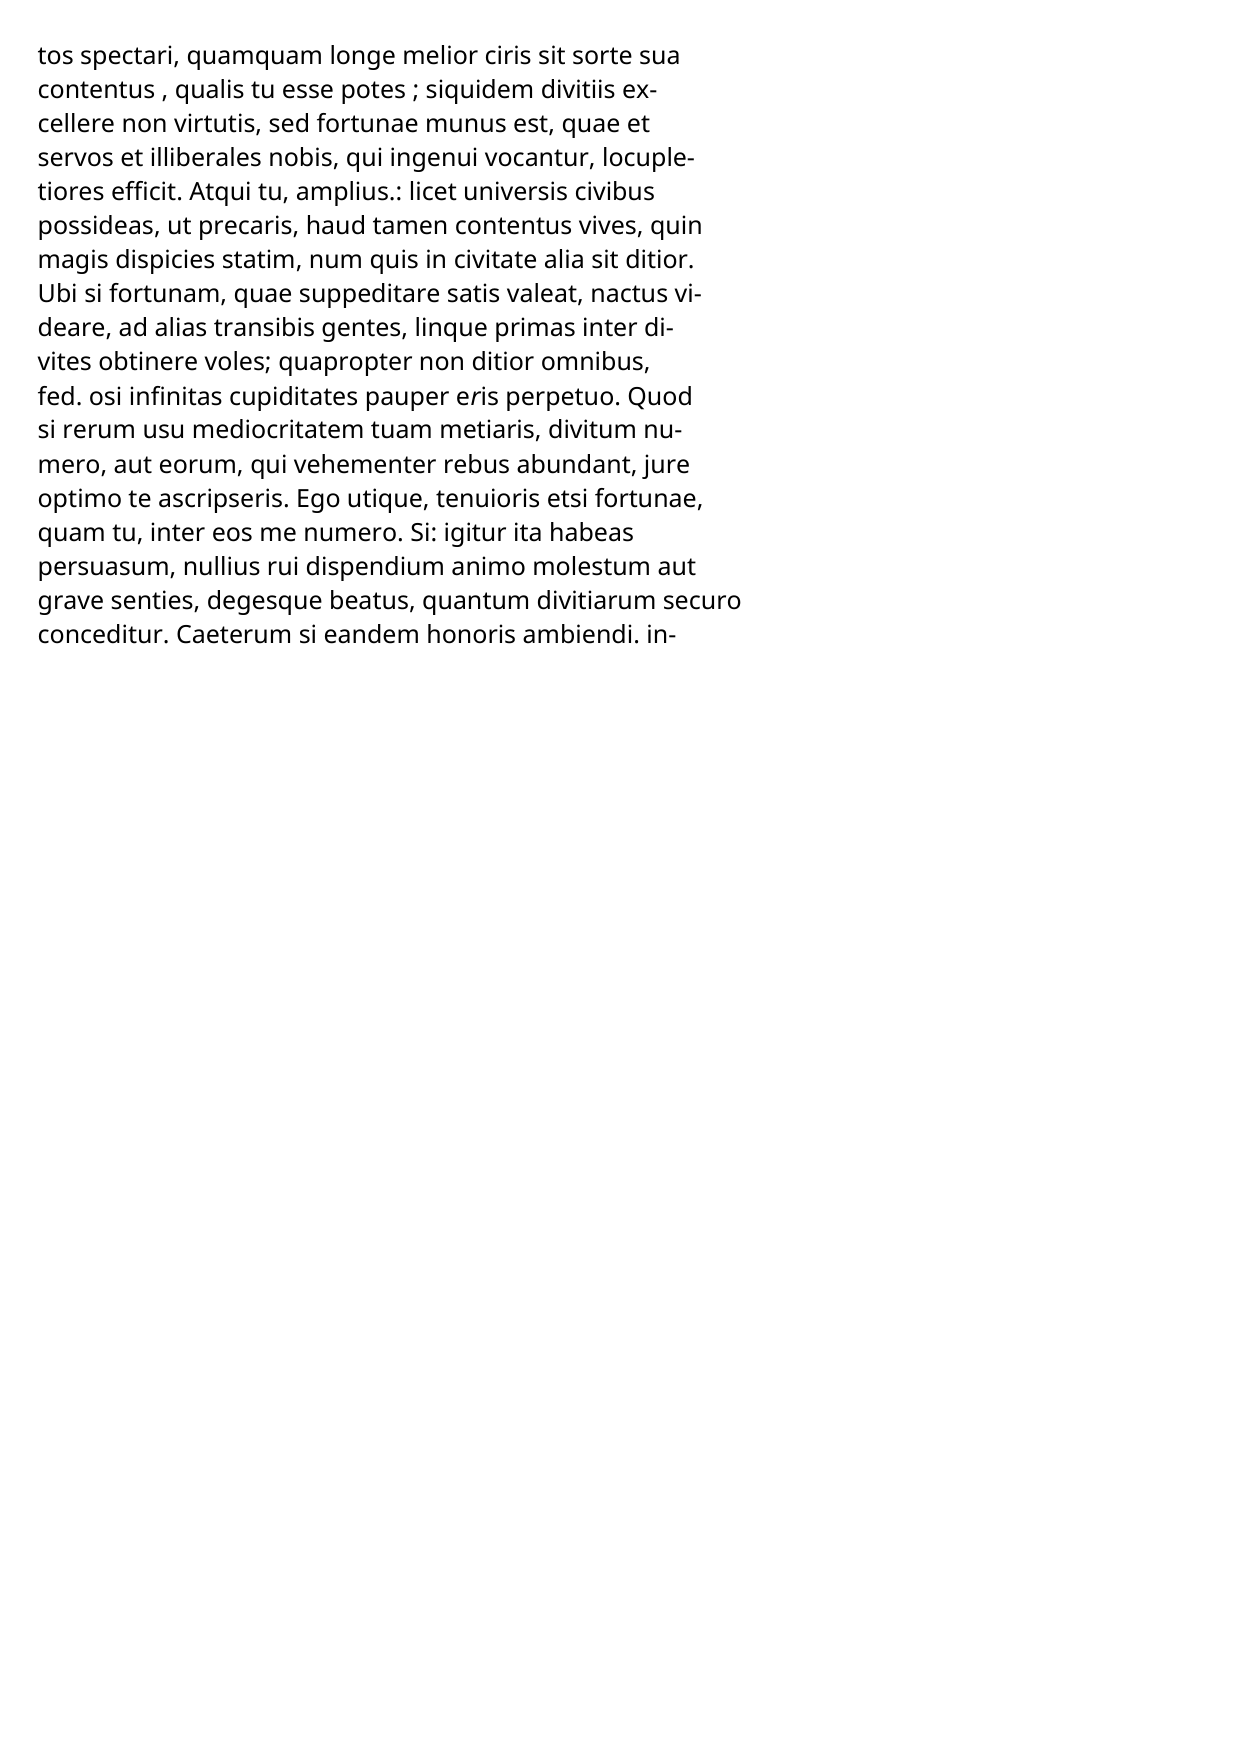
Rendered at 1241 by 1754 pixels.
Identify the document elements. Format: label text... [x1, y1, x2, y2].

text tos spectari, quamquam longe melior ciris sit sorte sua contentus , qualis tu esse potes ; siquidem divitiis ex- cellere non virtutis, sed fortunae munus est, quae et servos et illiberales nobis, qui ingenui vocantur, locuple- tiores efficit. Atqui tu, amplius.: licet universis civibus possideas, ut precaris, haud tamen contentus vives, quin magis dispicies statim, num quis in civitate alia sit ditior. Ubi si fortunam, quae suppeditare satis valeat, nactus vi- deare, ad alias transibis gentes, linque primas inter di- vites obtinere voles; quapropter non ditior omnibus, fed. osi infinitas cupiditates pauper eris perpetuo. Quod si rerum usu mediocritatem tuam metiaris, divitum nu- mero, aut eorum, qui vehementer rebus abundant, jure optimo te ascripseris. Ego utique, tenuioris etsi fortunae, quam tu, inter eos me numero. Si: igitur ita habeas persuasum, nullius rui dispendium animo molestum aut grave senties, degesque beatus, quantum divitiarum securo conceditur. Caeterum si eandem honoris ambiendi. in- [37, 37, 1203, 651]
